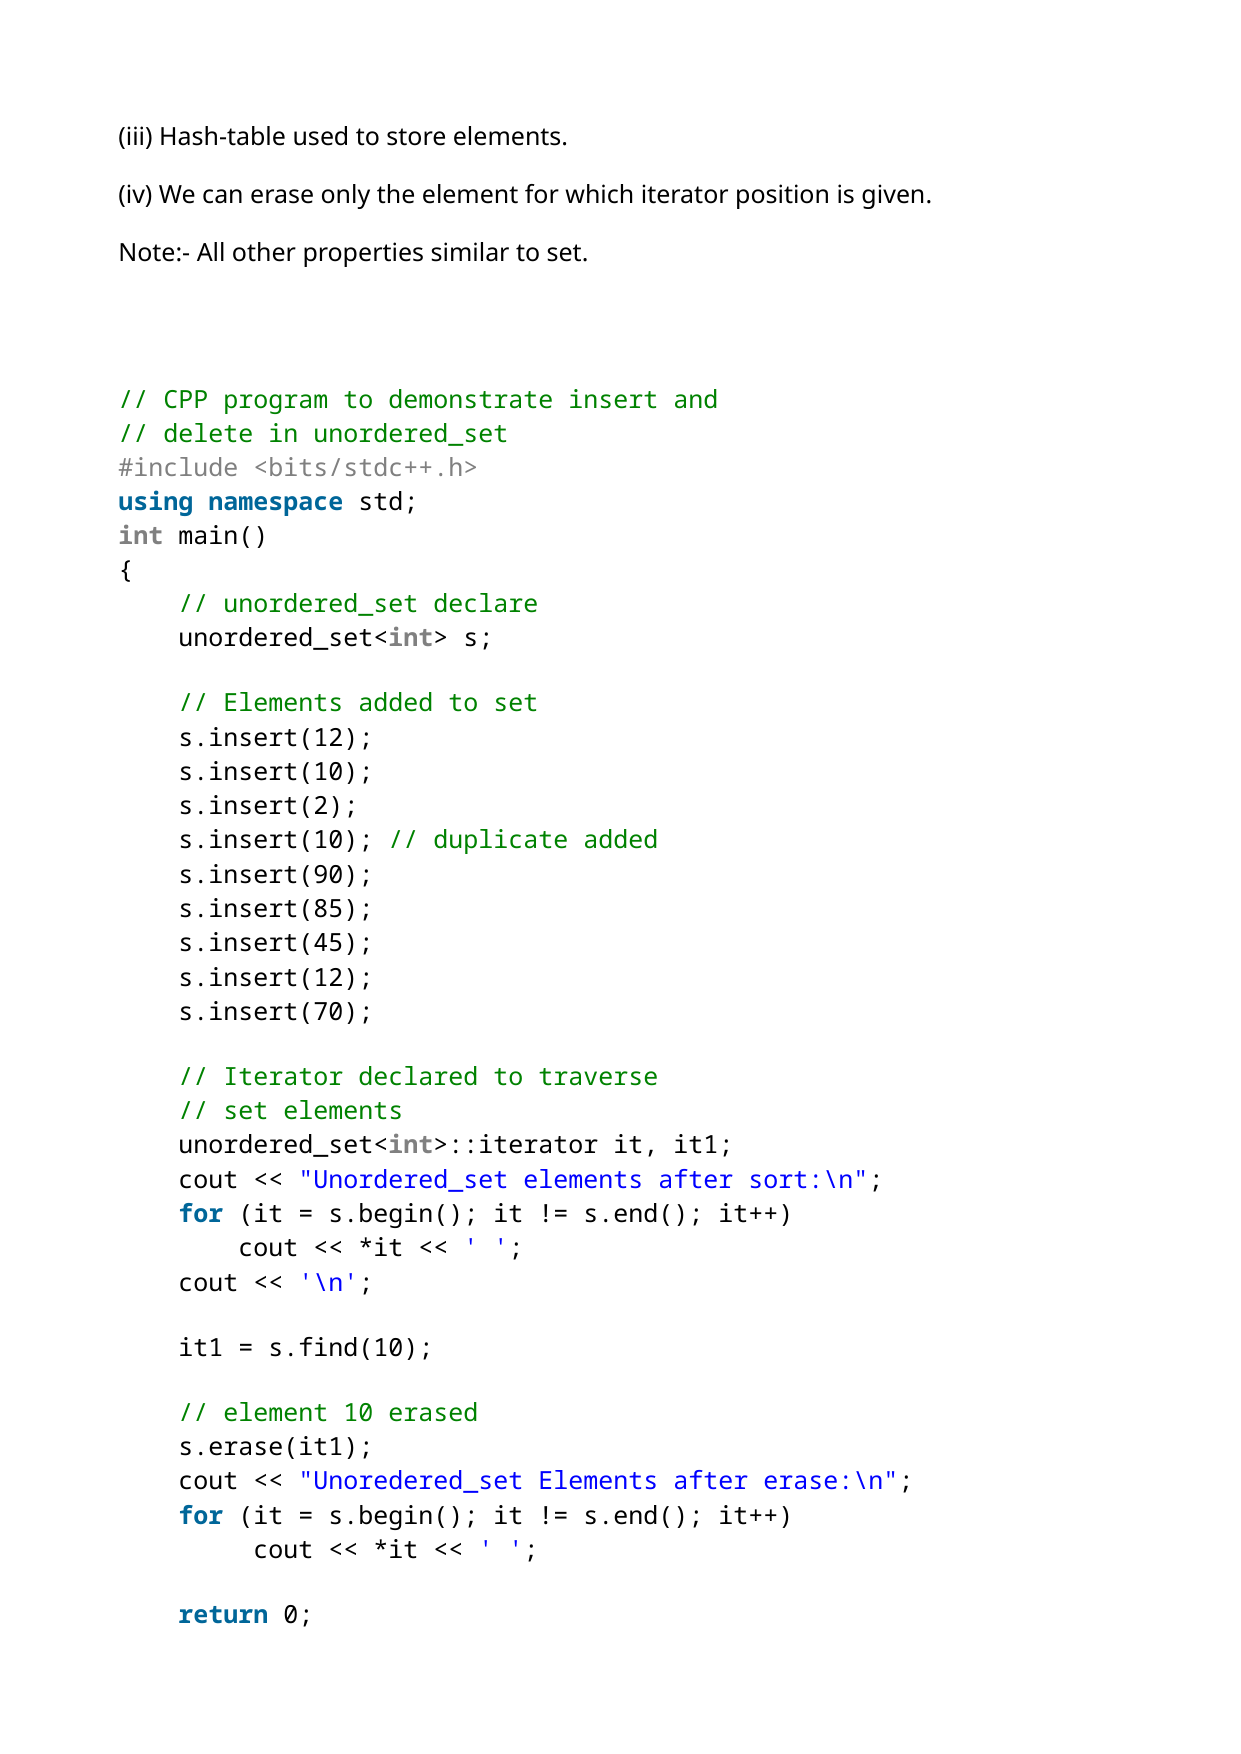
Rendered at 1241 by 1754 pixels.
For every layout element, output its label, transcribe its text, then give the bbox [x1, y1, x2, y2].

table_header // CPP program to demonstrate insert and // delete in unordered_set #include <bits/stdc++.h> using namespace std; int main() { // unordered_set declare unordered_set<int> s; // Elements added to set s.insert(12); s.insert(10); s.insert(2); s.insert(10); // duplicate added s.insert(90); s.insert(85); s.insert(45); s.insert(12); s.insert(70); // Iterator declared to traverse // set elements unordered_set<int>::iterator it, it1; cout << "Unordered_set elements after sort:\n"; for (it = s.begin(); it != s.end(); it++) cout << *it << ' '; cout << '\n'; it1 = s.find(10); // element 10 erased s.erase(it1); cout << "Unoredered_set Elements after erase:\n"; for (it = s.begin(); it != s.end(); it++) cout << *it << ' '; return 0; [118, 381, 944, 1631]
text (iii) Hash-table used to store elements. (iv) We can erase only the element for which iterator position is given. Note:- All other properties similar to set. [118, 118, 1122, 269]
